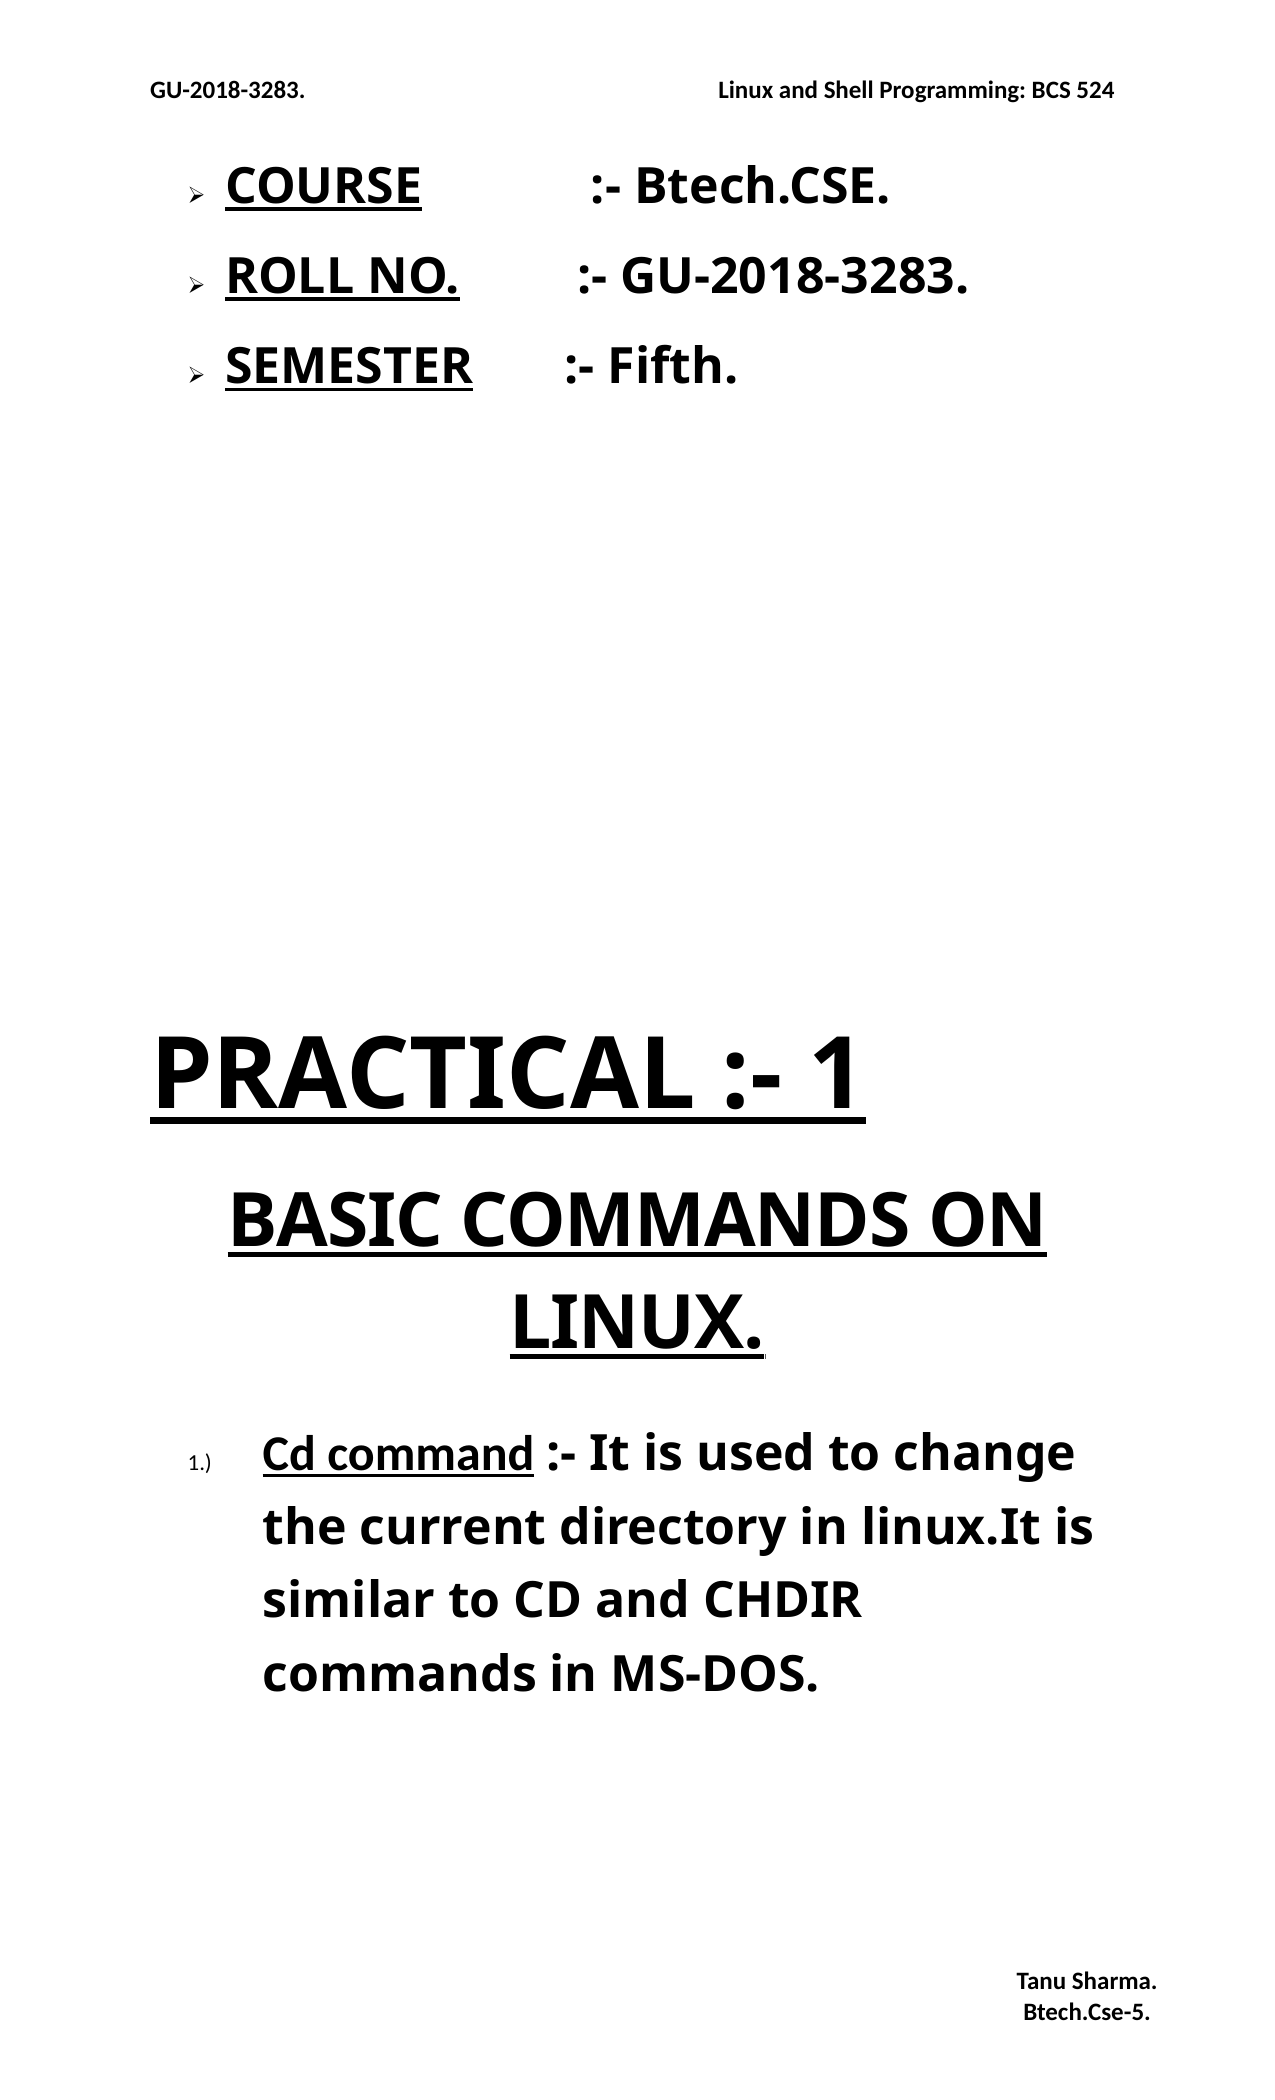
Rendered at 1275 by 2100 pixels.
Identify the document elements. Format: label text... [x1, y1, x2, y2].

text PRACTICAL :- 1 [150, 1002, 1125, 1138]
list Cd command :- It is used to change the current directory in linux.It is similar to CD and CHDIR commands in MS-DOS. [187, 1417, 1125, 1706]
list ROLL NO. :- GU-2018-3283. [187, 240, 1125, 308]
list SEMESTER :- Fifth. [187, 330, 1125, 398]
list COURSE :- Btech.CSE. [187, 150, 1125, 218]
title BASIC COMMANDS ON LINUX. [150, 1166, 1125, 1370]
